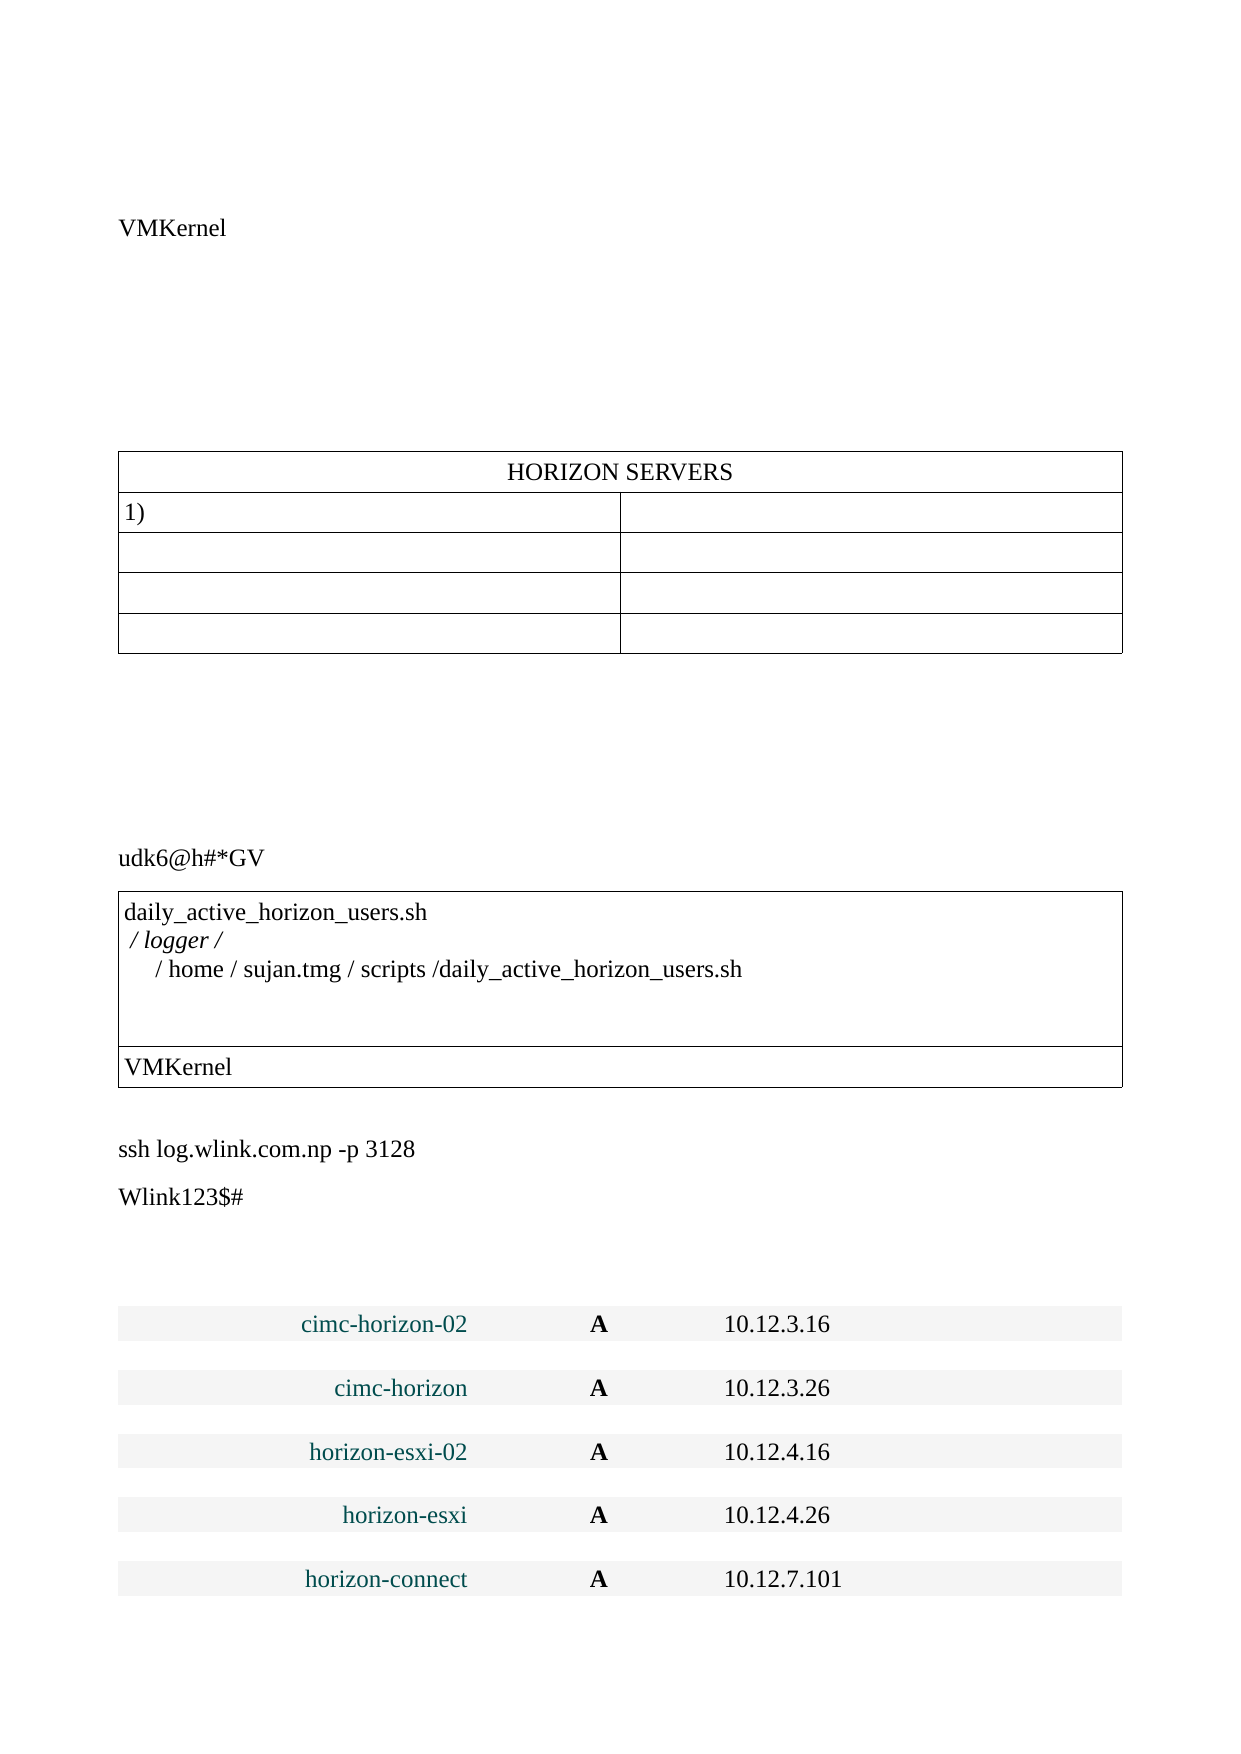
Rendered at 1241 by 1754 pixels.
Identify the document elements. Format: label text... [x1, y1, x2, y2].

table_cell [119, 614, 620, 653]
table_header horizon-esxi-02 [118, 1434, 477, 1468]
table_header 10.12.4.26 [720, 1497, 1122, 1532]
table_cell [621, 493, 1122, 532]
table_header A [477, 1306, 721, 1341]
table_cell [621, 533, 1122, 572]
table_header A [477, 1561, 720, 1596]
table_header daily_active_horizon_users.sh / logger / / home / sujan.tmg / scripts /daily_active_horizon_users.sh [119, 892, 1122, 1046]
text ssh log.wlink.com.np -p 3128 [118, 1134, 1122, 1163]
table_header cimc-horizon [118, 1370, 477, 1405]
table_header HORIZON SERVERS [119, 452, 1122, 492]
table_cell [119, 533, 620, 572]
table_cell [119, 573, 620, 613]
table_header 10.12.3.26 [720, 1370, 1122, 1405]
table_cell [621, 614, 1122, 653]
table_header cimc-horizon-02 [118, 1306, 477, 1341]
table_header 10.12.3.16 [721, 1306, 1122, 1341]
text Wlink123$# [118, 1182, 1122, 1211]
table_header A [477, 1434, 721, 1468]
table_header horizon-esxi [118, 1497, 477, 1532]
table_cell [621, 573, 1122, 613]
table_header horizon-connect [118, 1561, 477, 1596]
table_cell VMKernel [119, 1047, 1122, 1087]
table_header 10.12.4.16 [721, 1434, 1122, 1468]
table_cell 1) [119, 493, 620, 532]
table_header A [477, 1370, 720, 1405]
table_header 10.12.7.101 [720, 1561, 1122, 1596]
text udk6@h#*GV [118, 843, 1122, 872]
table_header A [477, 1497, 720, 1532]
text VMKernel [118, 213, 1122, 242]
